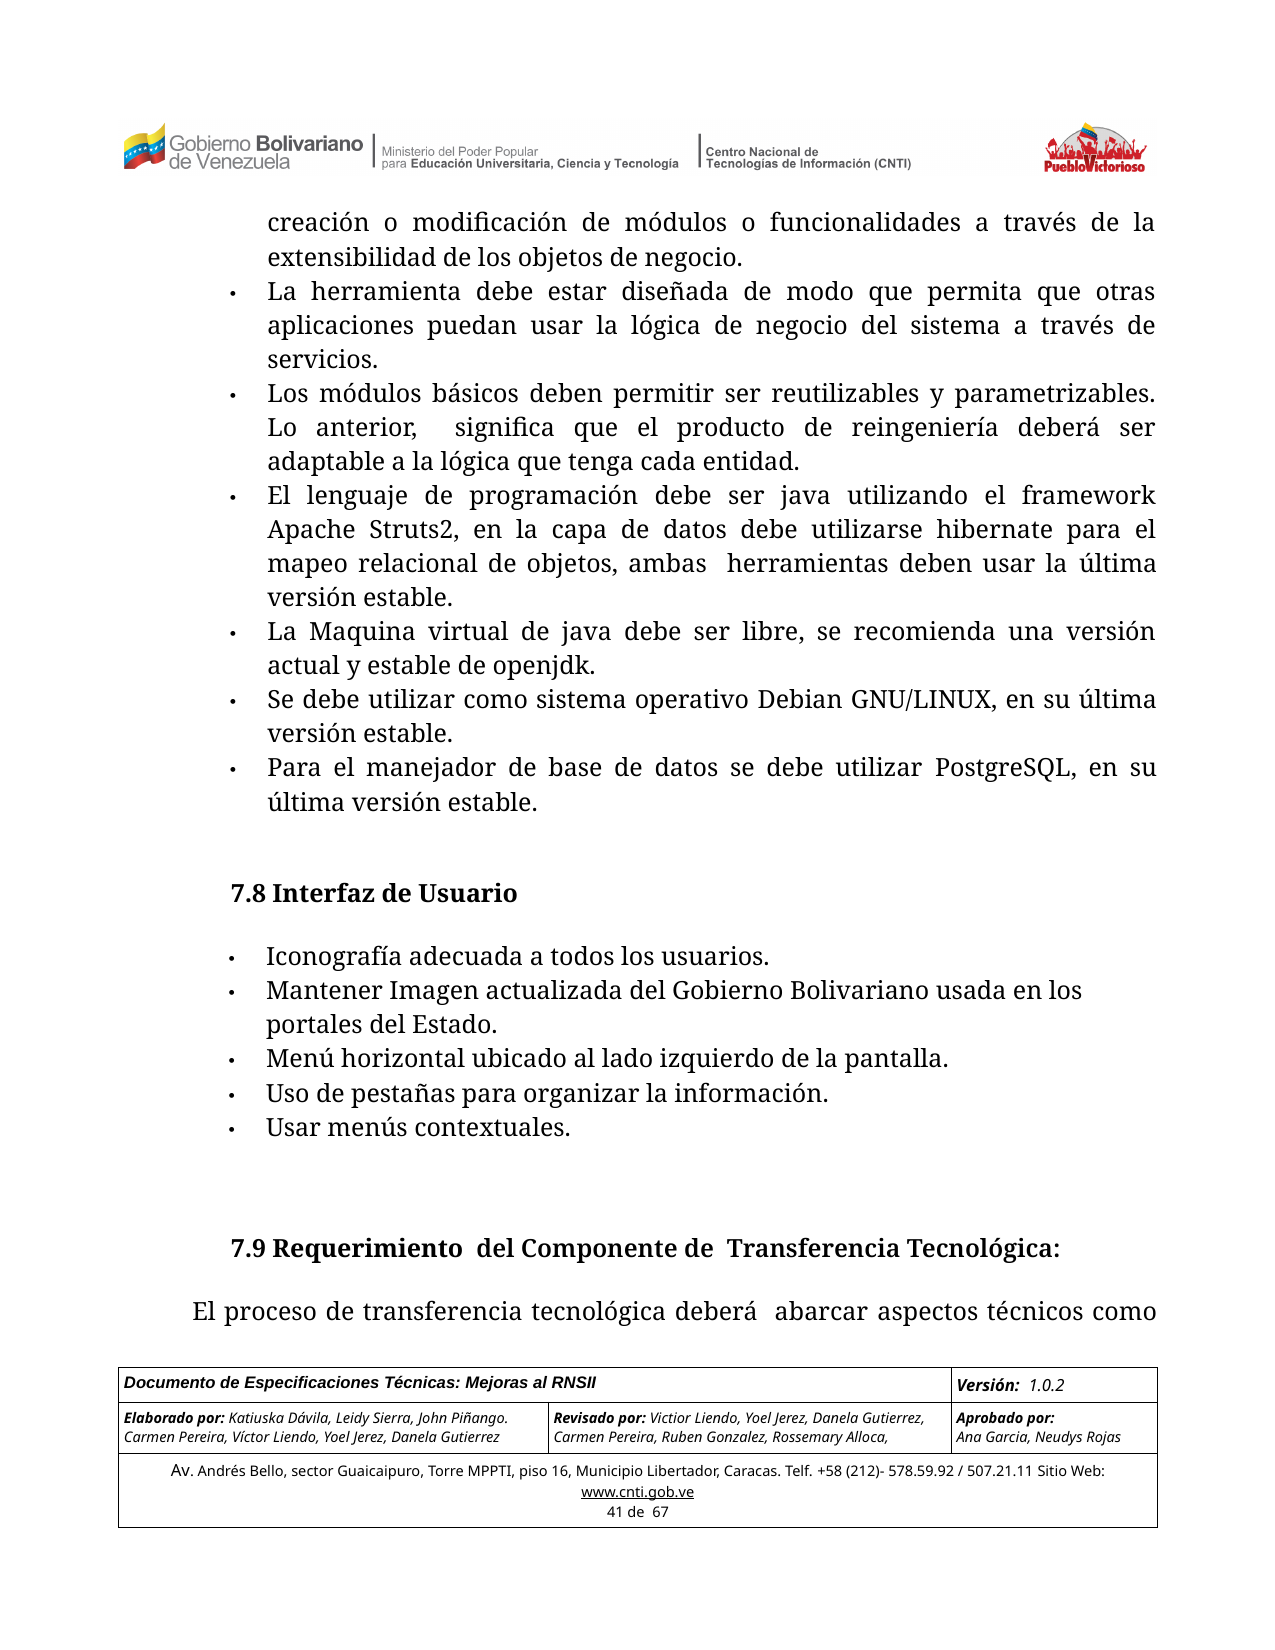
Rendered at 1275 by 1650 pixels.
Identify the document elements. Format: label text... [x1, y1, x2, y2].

list Iconografía adecuada a todos los usuarios. [228, 939, 1157, 973]
list La Maquina virtual de java debe ser libre, se recomienda una versión actual y estable de openjdk. [229, 614, 1157, 682]
list Mantener Imagen actualizada del Gobierno Bolivariano usada en los portales del Estado. [228, 973, 1157, 1041]
list Menú horizontal ubicado al lado izquierdo de la pantalla. [228, 1041, 1157, 1075]
text El proceso de transferencia tecnológica deberá abarcar aspectos técnicos como [192, 1294, 1157, 1328]
list La herramienta debe estar diseñada de modo que permita que otras aplicaciones puedan usar la lógica de negocio del sistema a través de servicios. [229, 273, 1157, 375]
list Para el manejador de base de datos se debe utilizar PostgreSQL, en su última versión estable. [229, 750, 1157, 818]
list Los módulos básicos deben permitir ser reutilizables y parametrizables. Lo anterior, significa que el producto de reingeniería deberá ser adaptable a la lógica que tenga cada entidad. [229, 375, 1157, 478]
list 7.9 Requerimiento del Componente de Transferencia Tecnológica: [193, 1231, 1157, 1265]
list El lenguaje de programación debe ser java utilizando el framework Apache Struts2, en la capa de datos debe utilizarse hibernate para el mapeo relacional de objetos, ambas herramientas deben usar la última versión estable. [229, 478, 1157, 614]
list Usar menús contextuales. [228, 1109, 1157, 1143]
list Uso de pestañas para organizar la información. [228, 1075, 1157, 1109]
list 7.8 Interfaz de Usuario [193, 876, 1157, 910]
picture [118, 118, 1157, 176]
list Se debe utilizar como sistema operativo Debian GNU/LINUX, en su última versión estable. [229, 682, 1157, 750]
list creación o modificación de módulos o funcionalidades a través de la extensibilidad de los objetos de negocio. [229, 205, 1157, 273]
